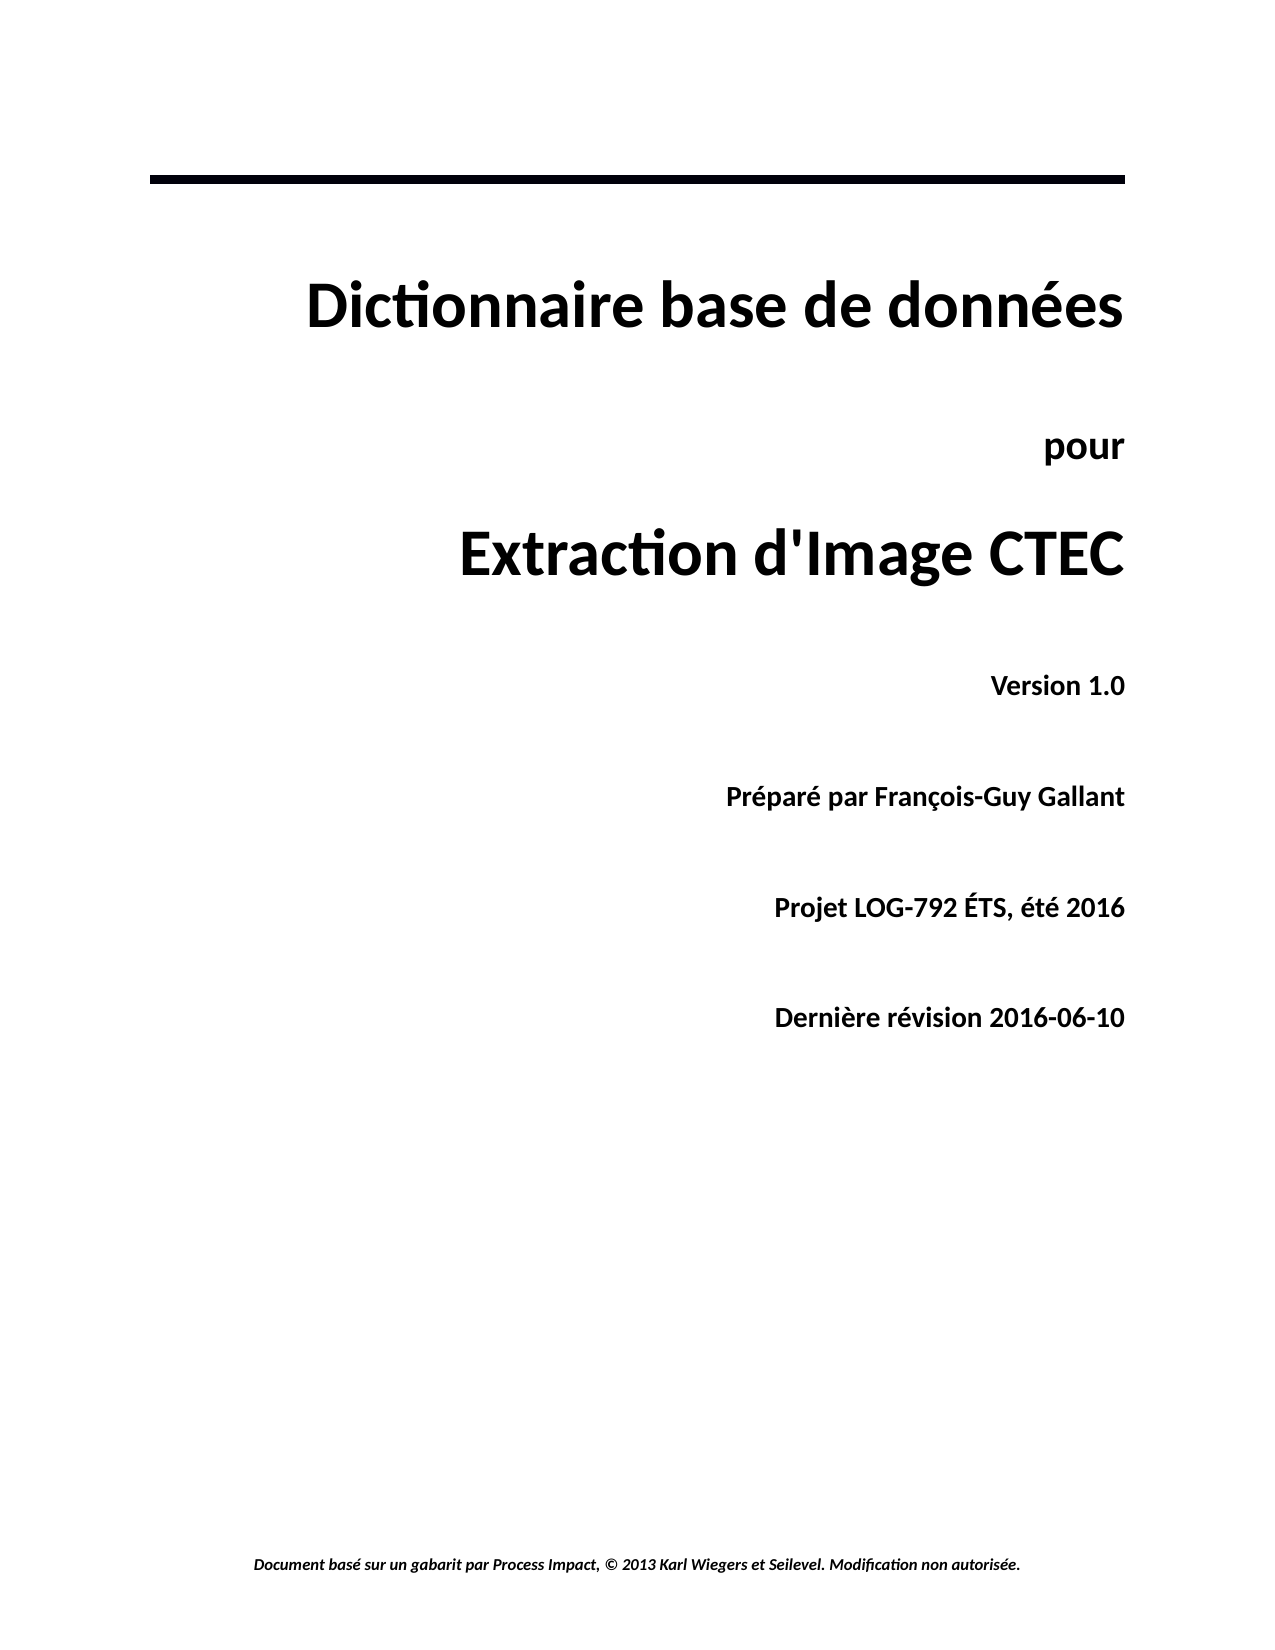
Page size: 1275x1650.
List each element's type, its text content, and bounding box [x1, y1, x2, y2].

title pour [150, 419, 1125, 469]
text Version 1.0 [150, 667, 1125, 703]
text Préparé par François-Guy Gallant [150, 778, 1125, 814]
title Extraction d'Image CTEC [150, 511, 1125, 592]
text Dernière révision 2016-06-10 [150, 999, 1125, 1035]
text Projet LOG-792 ÉTS, été 2016 [150, 889, 1125, 924]
title Dictionnaire base de données [150, 262, 1125, 344]
